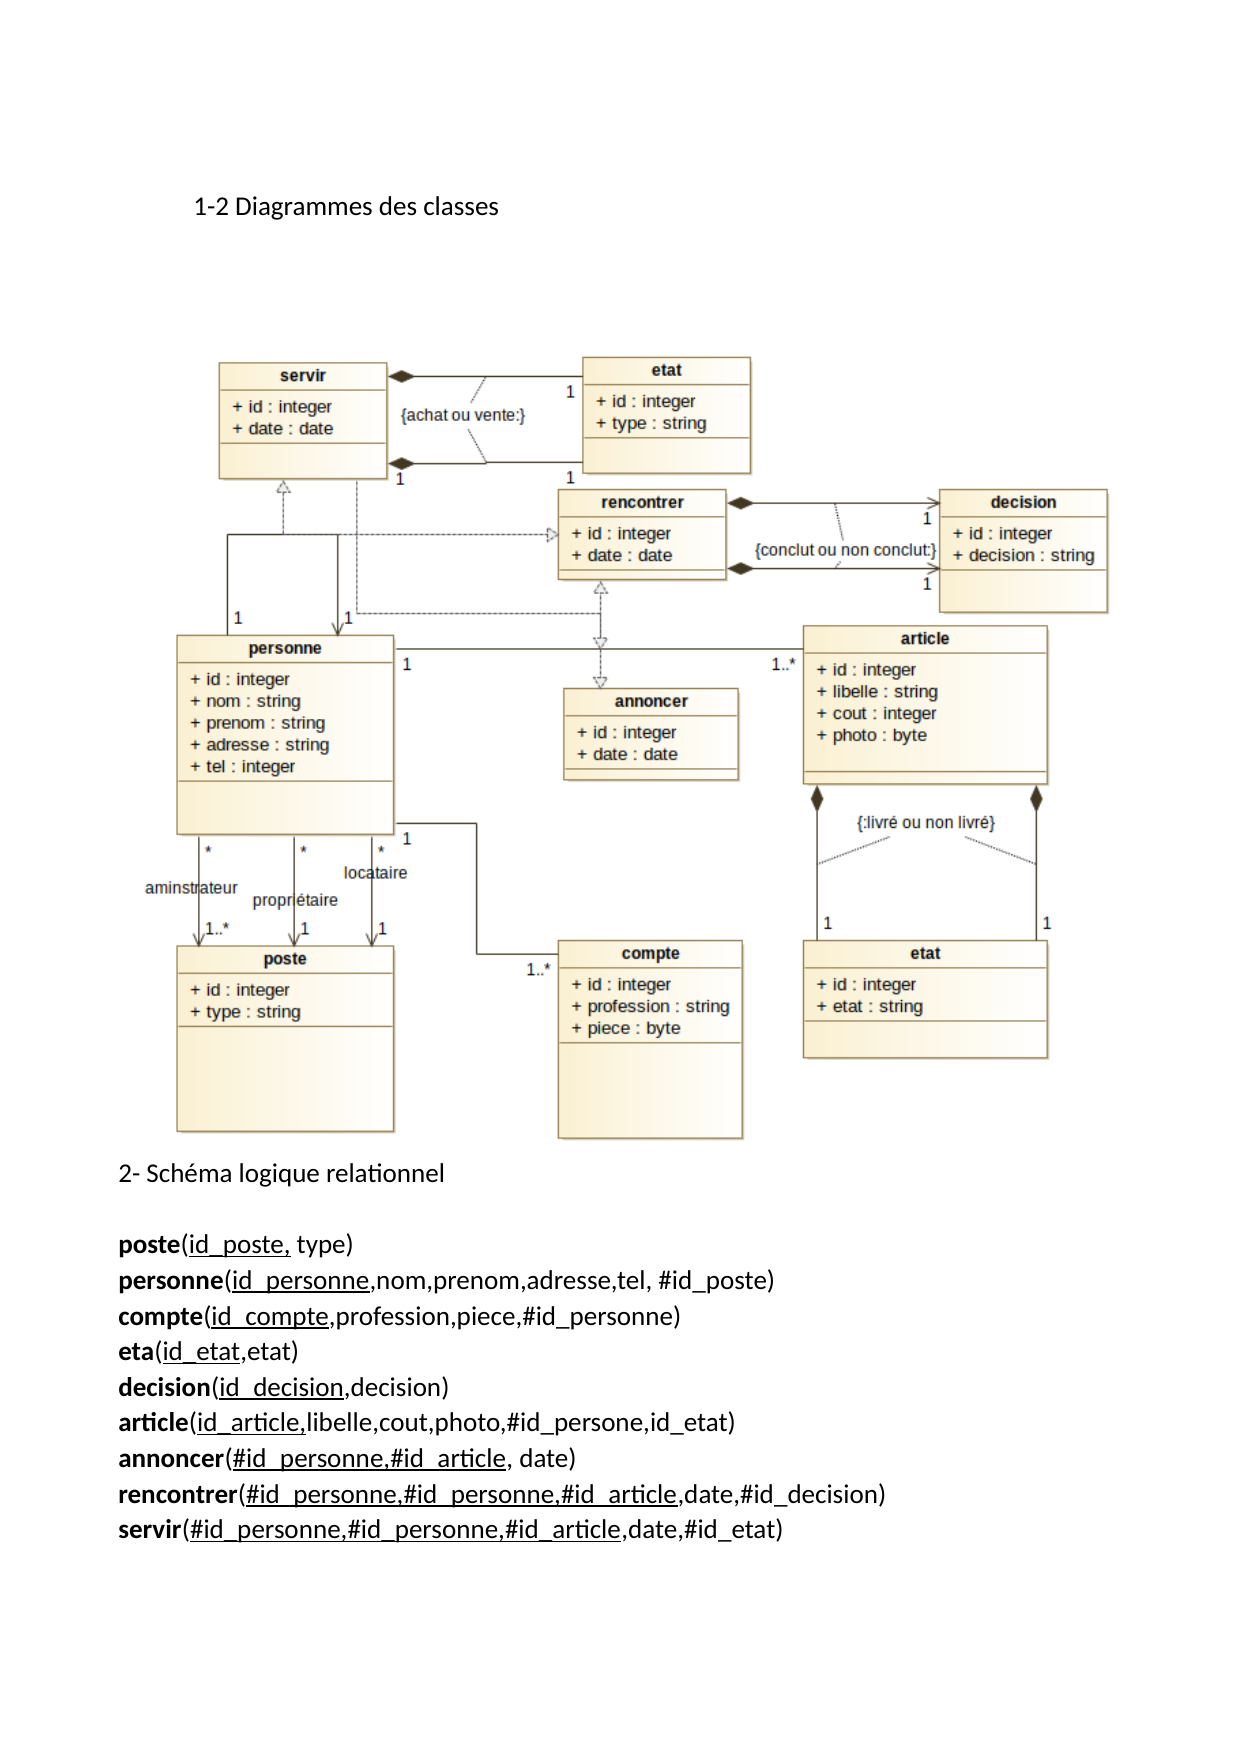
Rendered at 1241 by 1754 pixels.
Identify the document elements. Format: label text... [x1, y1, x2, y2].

text servir(#id_personne,#id_personne,#id_article,date,#id_etat) [118, 1512, 1122, 1545]
text eta(id_etat,etat) [118, 1334, 1122, 1367]
text article(id_article,libelle,cout,photo,#id_persone,id_etat) [118, 1406, 1122, 1438]
text decision(id_decision,decision) [118, 1370, 1122, 1403]
text personne(id_personne,nom,prenom,adresse,tel, #id_poste) [118, 1263, 1122, 1296]
text 2- Schéma logique relationnel [118, 1154, 1122, 1189]
text compte(id_compte,profession,piece,#id_personne) [118, 1299, 1122, 1332]
list 1-2 Diagrammes des classes [156, 189, 1122, 222]
picture [118, 331, 1123, 1154]
text poste(id_poste, type) [118, 1227, 1122, 1260]
text annoncer(#id_personne,#id_article, date) [118, 1441, 1122, 1474]
text rencontrer(#id_personne,#id_personne,#id_article,date,#id_decision) [118, 1477, 1122, 1510]
